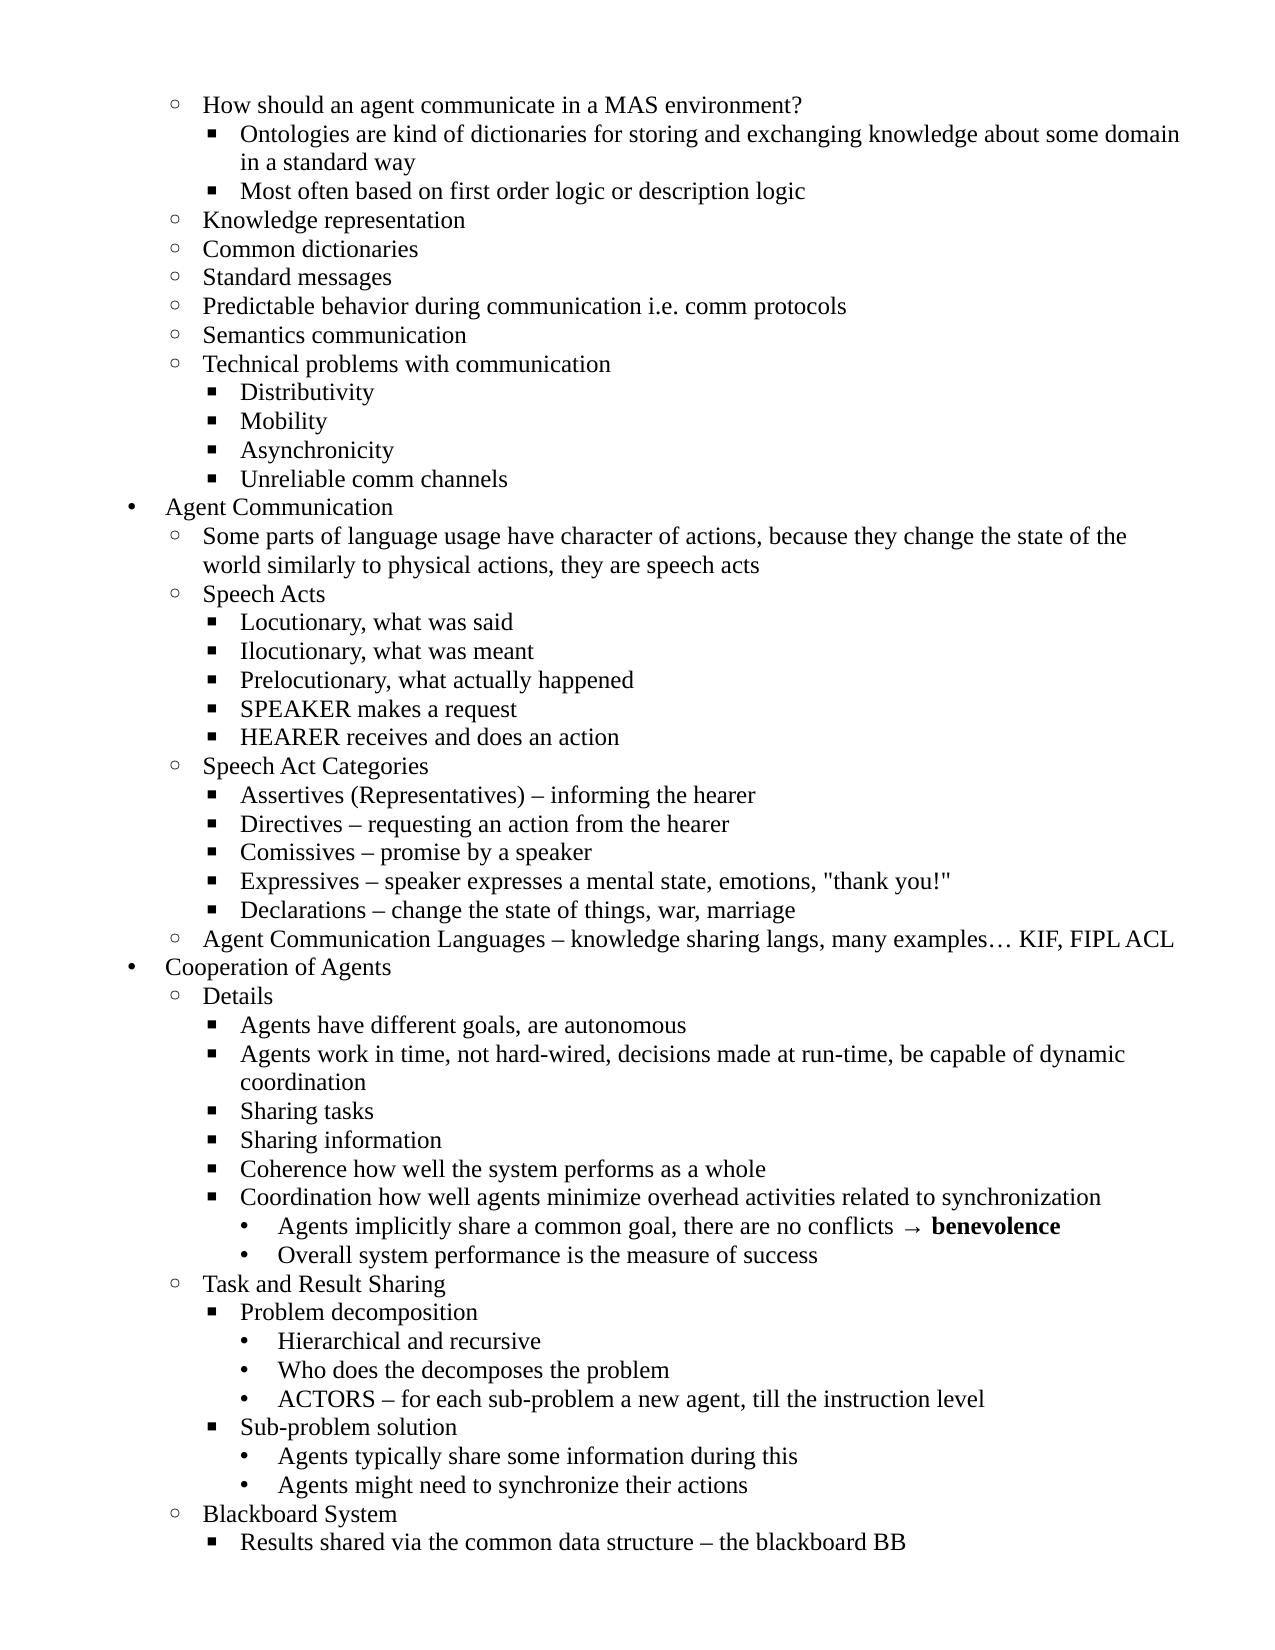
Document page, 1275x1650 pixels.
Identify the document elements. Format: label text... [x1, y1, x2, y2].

list Standard messages [165, 262, 1185, 291]
list Sharing tasks [202, 1096, 1185, 1125]
list Ontologies are kind of dictionaries for storing and exchanging knowledge about some domain in a standard way [202, 119, 1185, 176]
list Coordination how well agents minimize overhead activities related to synchronization [202, 1182, 1185, 1211]
list Distributivity [202, 377, 1185, 406]
list Problem decomposition [202, 1297, 1185, 1326]
list Agent Communication Languages – knowledge sharing langs, many examples… KIF, FIPL ACL [165, 924, 1185, 952]
list Prelocutionary, what actually happened [202, 665, 1185, 694]
list How should an agent communicate in a MAS environment? [165, 90, 1185, 119]
list Speech Act Categories [165, 751, 1185, 780]
list Directives – requesting an action from the hearer [202, 809, 1185, 837]
list Cooperation of Agents [127, 952, 1185, 981]
list Agents typically share some information during this [240, 1441, 1185, 1470]
list Asynchronicity [202, 435, 1185, 464]
list Agents might need to synchronize their actions [240, 1470, 1185, 1499]
list Common dictionaries [165, 234, 1185, 262]
list Declarations – change the state of things, war, marriage [202, 895, 1185, 924]
list Agents implicitly share a common goal, there are no conflicts → benevolence [240, 1211, 1185, 1240]
list SPEAKER makes a request [202, 694, 1185, 722]
list ACTORS – for each sub-problem a new agent, till the instruction level [240, 1384, 1185, 1412]
list Agent Communication [127, 492, 1185, 521]
list Ilocutionary, what was meant [202, 636, 1185, 665]
list Locutionary, what was said [202, 607, 1185, 636]
list Expressives – speaker expresses a mental state, emotions, "thank you!" [202, 866, 1185, 895]
list Agents work in time, not hard-wired, decisions made at run-time, be capable of dynamic coordination [202, 1039, 1185, 1096]
list Technical problems with communication [165, 349, 1185, 377]
list Unreliable comm channels [202, 464, 1185, 492]
list Speech Acts [165, 579, 1185, 607]
list Overall system performance is the measure of success [240, 1240, 1185, 1269]
list Assertives (Representatives) – informing the hearer [202, 780, 1185, 809]
list Knowledge representation [165, 205, 1185, 234]
list Predictable behavior during communication i.e. comm protocols [165, 291, 1185, 320]
list Mobility [202, 406, 1185, 435]
list Some parts of language usage have character of actions, because they change the state of the world similarly to physical actions, they are speech acts [165, 521, 1185, 579]
list Agents have different goals, are autonomous [202, 1010, 1185, 1039]
list Semantics communication [165, 320, 1185, 349]
list Comissives – promise by a speaker [202, 837, 1185, 866]
list HEARER receives and does an action [202, 722, 1185, 751]
list Results shared via the common data structure – the blackboard BB [202, 1527, 1185, 1556]
list Blackboard System [165, 1499, 1185, 1527]
list Who does the decomposes the problem [240, 1355, 1185, 1384]
list Task and Result Sharing [165, 1269, 1185, 1297]
list Sub-problem solution [202, 1412, 1185, 1441]
list Most often based on first order logic or description logic [202, 176, 1185, 205]
list Coherence how well the system performs as a whole [202, 1154, 1185, 1182]
list Hierarchical and recursive [240, 1326, 1185, 1355]
list Sharing information [202, 1125, 1185, 1154]
list Details [165, 981, 1185, 1010]
